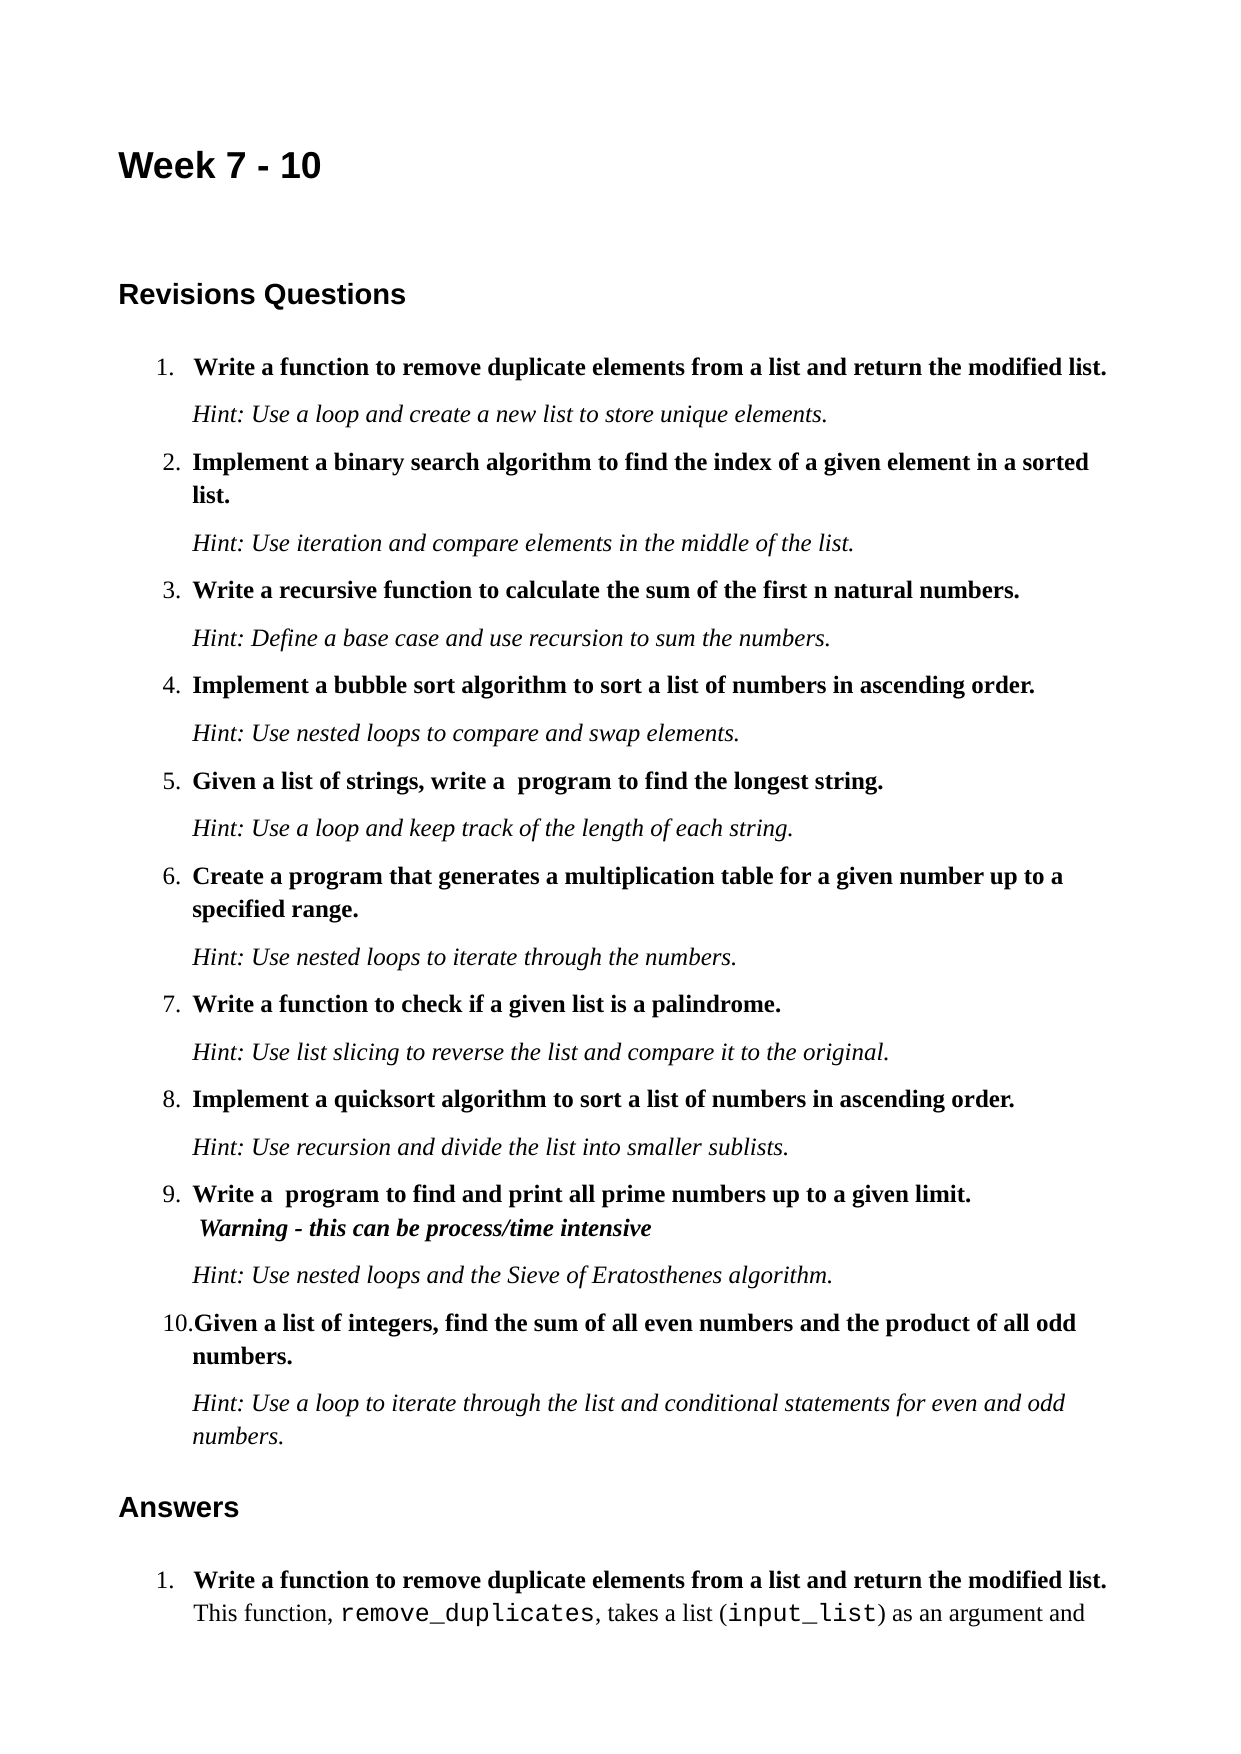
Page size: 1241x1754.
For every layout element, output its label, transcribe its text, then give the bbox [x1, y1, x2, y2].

list Hint: Use a loop and keep track of the length of each string. [162, 813, 1122, 842]
list Hint: Use nested loops to iterate through the numbers. [162, 942, 1122, 970]
subtitle Answers [118, 1490, 1122, 1523]
list Hint: Use nested loops to compare and swap elements. [162, 718, 1122, 747]
list Write a recursive function to calculate the sum of the first n natural numbers. [162, 575, 1122, 604]
subtitle Week 7 - 10 [118, 143, 1122, 186]
list Hint: Use recursion and divide the list into smaller sublists. [162, 1132, 1122, 1161]
subtitle Revisions Questions [118, 277, 1122, 311]
list Given a list of strings, write a program to find the longest string. [162, 766, 1122, 794]
list Hint: Use list slicing to reverse the list and compare it to the original. [162, 1037, 1122, 1066]
list Hint: Use a loop and create a new list to store unique elements. [162, 399, 1122, 428]
list Implement a binary search algorithm to find the index of a given element in a sorted list. [162, 447, 1122, 509]
list Implement a bubble sort algorithm to sort a list of numbers in ascending order. [162, 671, 1122, 699]
list Hint: Define a base case and use recursion to sum the numbers. [162, 623, 1122, 652]
list Hint: Use iteration and compare elements in the middle of the list. [162, 528, 1122, 556]
list Given a list of integers, find the sum of all even numbers and the product of all odd numbers. [162, 1308, 1122, 1369]
list Write a function to remove duplicate elements from a list and return the modified list. This function, remove_duplicates, takes a list (input_list) as an argument and [156, 1565, 1122, 1628]
list Hint: Use nested loops and the Sieve of Eratosthenes algorithm. [162, 1260, 1122, 1289]
list Create a program that generates a multiplication table for a given number up to a specified range. [162, 861, 1122, 923]
list Write a function to remove duplicate elements from a list and return the modified list. [156, 352, 1122, 381]
list Implement a quicksort algorithm to sort a list of numbers in ascending order. [162, 1084, 1122, 1113]
list Write a function to check if a given list is a palindrome. [162, 989, 1122, 1018]
list Write a program to find and print all prime numbers up to a given limit. Warning - this can be process/time intensive [162, 1179, 1122, 1241]
list Hint: Use a loop to iterate through the list and conditional statements for even and odd numbers. [162, 1388, 1122, 1450]
